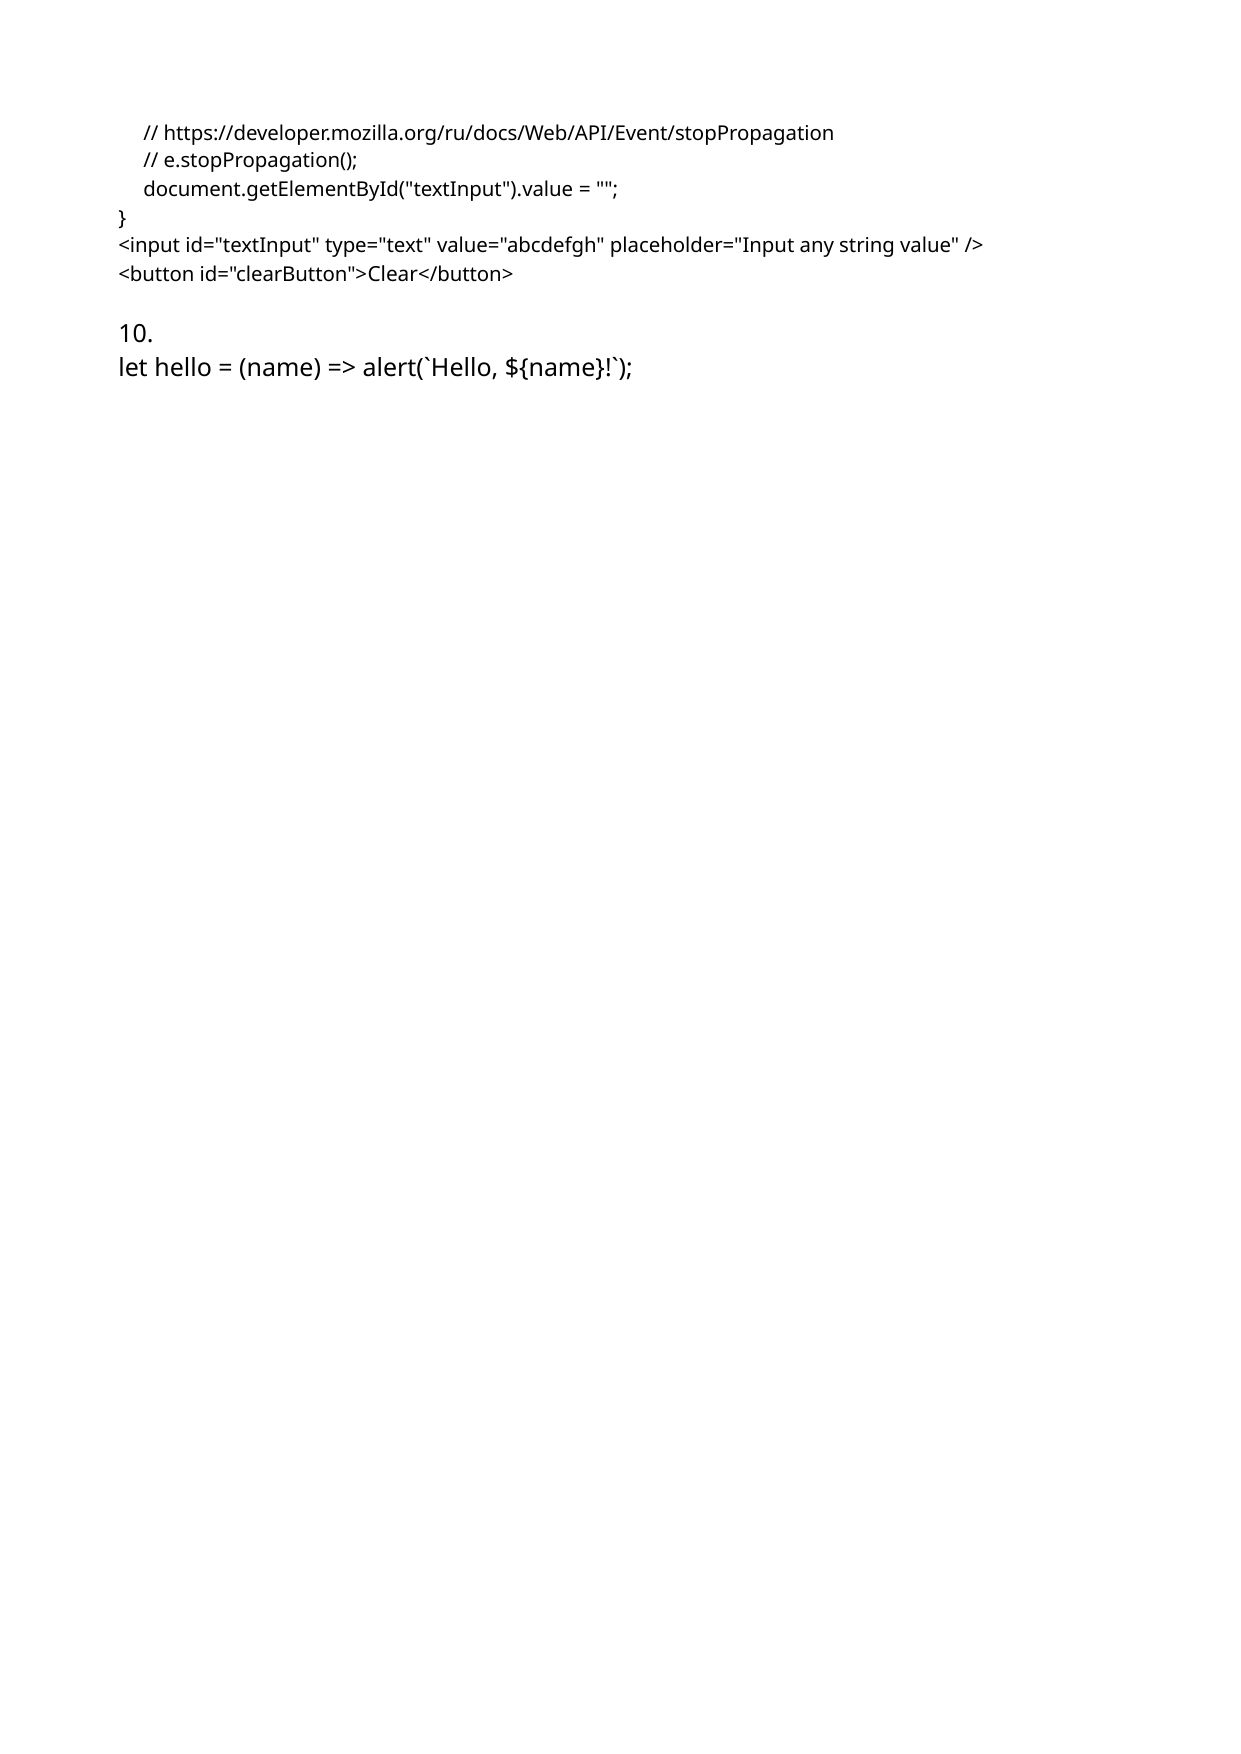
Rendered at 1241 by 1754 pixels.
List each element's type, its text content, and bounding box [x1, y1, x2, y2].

text // e.stopPropagation(); [118, 146, 1122, 174]
text // https://developer.mozilla.org/ru/docs/Web/API/Event/stopPropagation [118, 118, 1122, 146]
text } [118, 203, 1122, 231]
text document.getElementById("textInput").value = ""; [118, 174, 1122, 203]
text let hello = (name) => alert(`Hello, ${name}!`); [118, 350, 1122, 384]
text 10. [118, 316, 1122, 350]
text <button id="clearButton">Clear</button> [118, 259, 1122, 287]
text <input id="textInput" type="text" value="abcdefgh" placeholder="Input any string value" /> [118, 231, 1122, 259]
